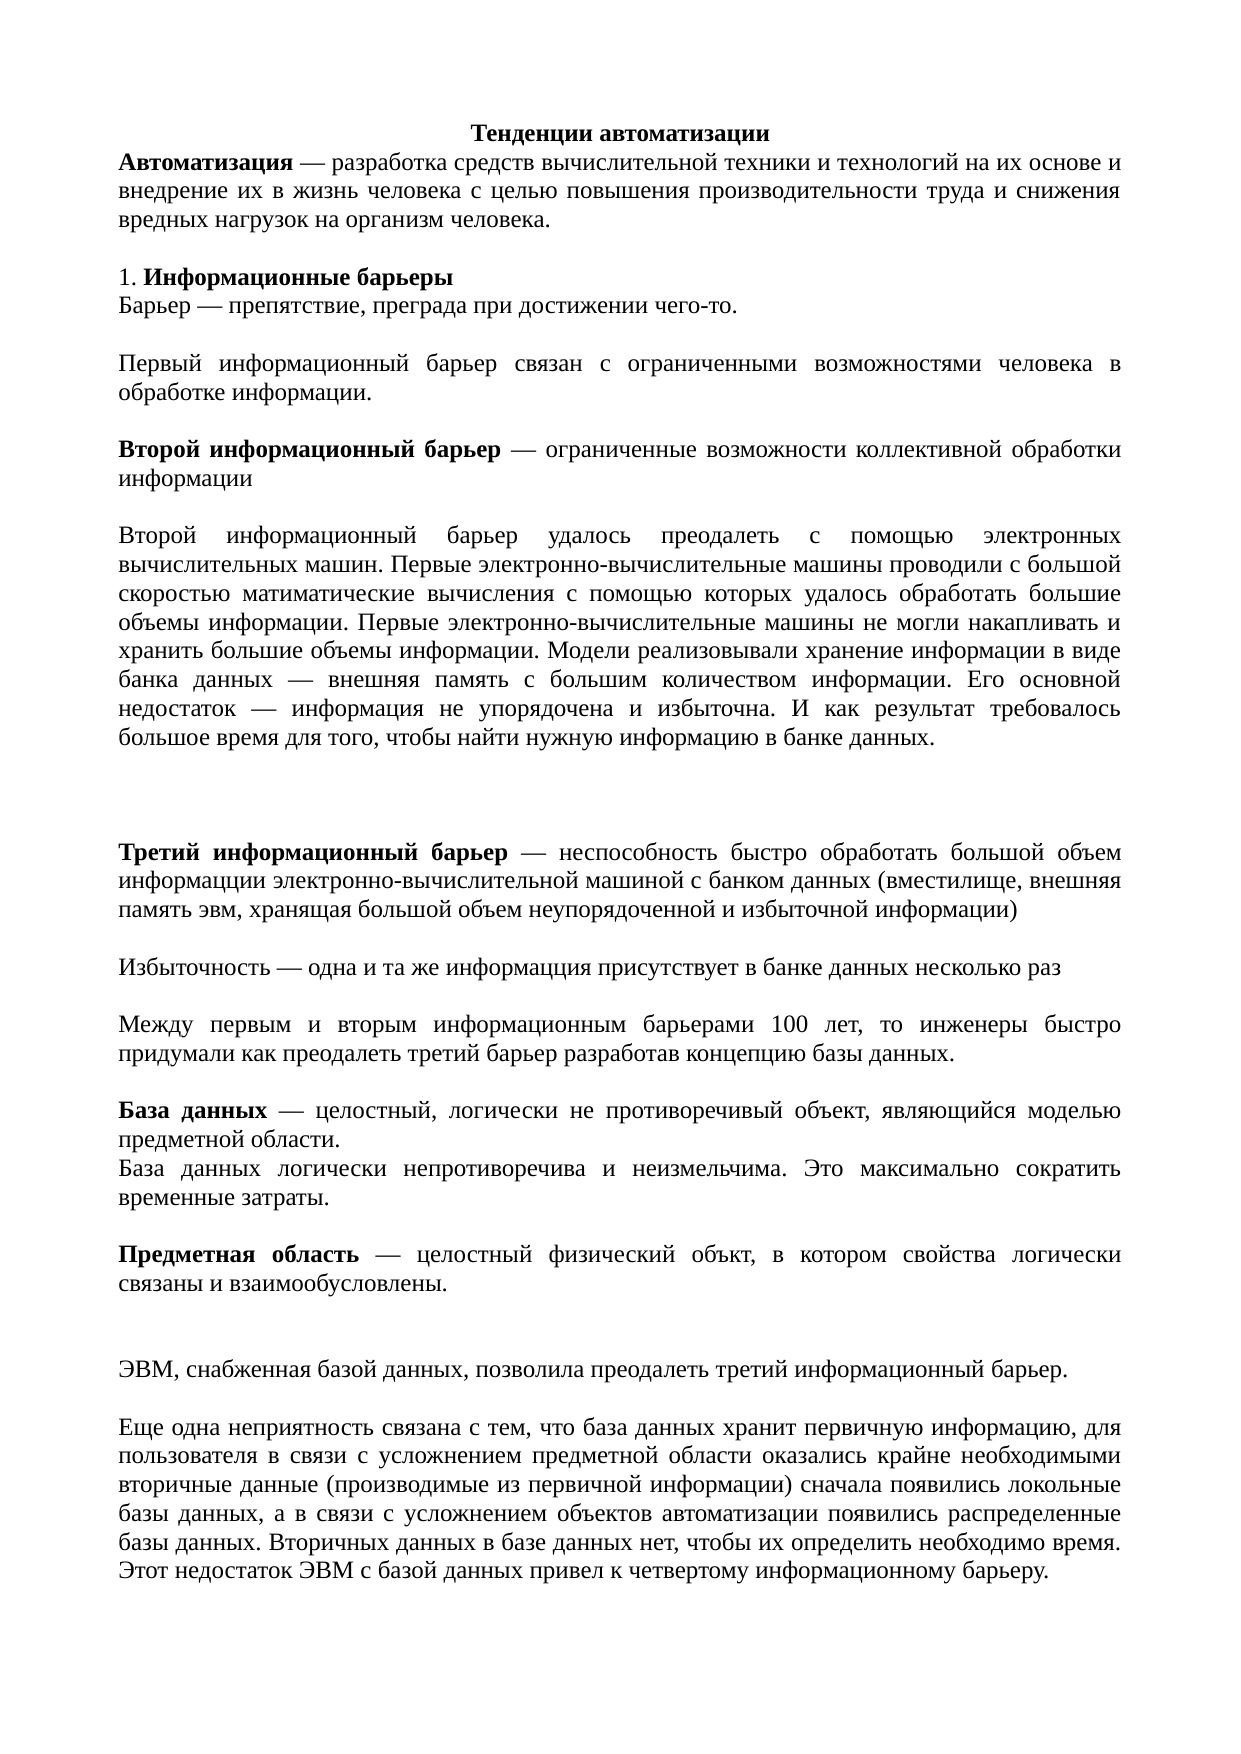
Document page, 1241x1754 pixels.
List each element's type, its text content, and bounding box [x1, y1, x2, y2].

text Предметная область — целостный физический объкт, в котором свойства логически связаны и взаимообусловлены. [118, 1239, 1122, 1297]
text Второй информационный барьер — ограниченные возможности коллективной обработки информации [118, 434, 1122, 492]
text Тенденции автоматизации [118, 118, 1122, 147]
text Еще одна неприятность связана с тем, что база данных хранит первичную информацию, для пользователя в связи с усложнением предметной области оказались крайне необходимыми вторичные данные (производимые из первичной информации) сначала появились локольные базы данных, а в связи с усложнением объектов автоматизации появились распределенные базы данных. Вторичных данных в базе данных нет, чтобы их определить необходимо время. Этот недостаток ЭВМ с базой данных привел к четвертому информационному барьеру. [118, 1412, 1122, 1584]
text Первый информационный барьер связан с ограниченными возможностями человека в обработке информации. [118, 348, 1122, 406]
text Второй информационный барьер удалось преодалеть с помощью электронных вычислительных машин. Первые электронно-вычислительные машины проводили с большой скоростью матиматические вычисления с помощью которых удалось обработать большие объемы информации. Первые электронно-вычислительные машины не могли накапливать и хранить большие объемы информации. Модели реализовывали хранение информации в виде банка данных — внешняя память с большим количеством информации. Его основной недостаток — информация не упорядочена и избыточна. И как результат требовалось большое время для того, чтобы найти нужную информацию в банке данных. [118, 521, 1122, 751]
text База данных — целостный, логически не противоречивый объект, являющийся моделью предметной области. [118, 1096, 1122, 1153]
text Барьер — препятствие, преграда при достижении чего-то. [118, 291, 1122, 319]
text Автоматизация — разработка средств вычислительной техники и технологий на их основе и внедрение их в жизнь человека с целью повышения производительности труда и снижения вредных нагрузок на организм человека. [118, 147, 1122, 233]
text Между первым и вторым информационным барьерами 100 лет, то инженеры быстро придумали как преодалеть третий барьер разработав концепцию базы данных. [118, 1009, 1122, 1067]
text ЭВМ, снабженная базой данных, позволила преодалеть третий информационный барьер. [118, 1354, 1122, 1383]
text 1. Информационные барьеры [118, 262, 1122, 291]
text База данных логически непротиворечива и неизмельчима. Это максимально сократить временные затраты. [118, 1153, 1122, 1211]
text Избыточность — одна и та же информацция присутствует в банке данных несколько раз [118, 952, 1122, 981]
text Третий информационный барьер — неспособность быстро обработать большой объем информацции электронно-вычислительной машиной с банком данных (вместилище, внешняя память эвм, хранящая большой объем неупорядоченной и избыточной информации) [118, 837, 1122, 923]
